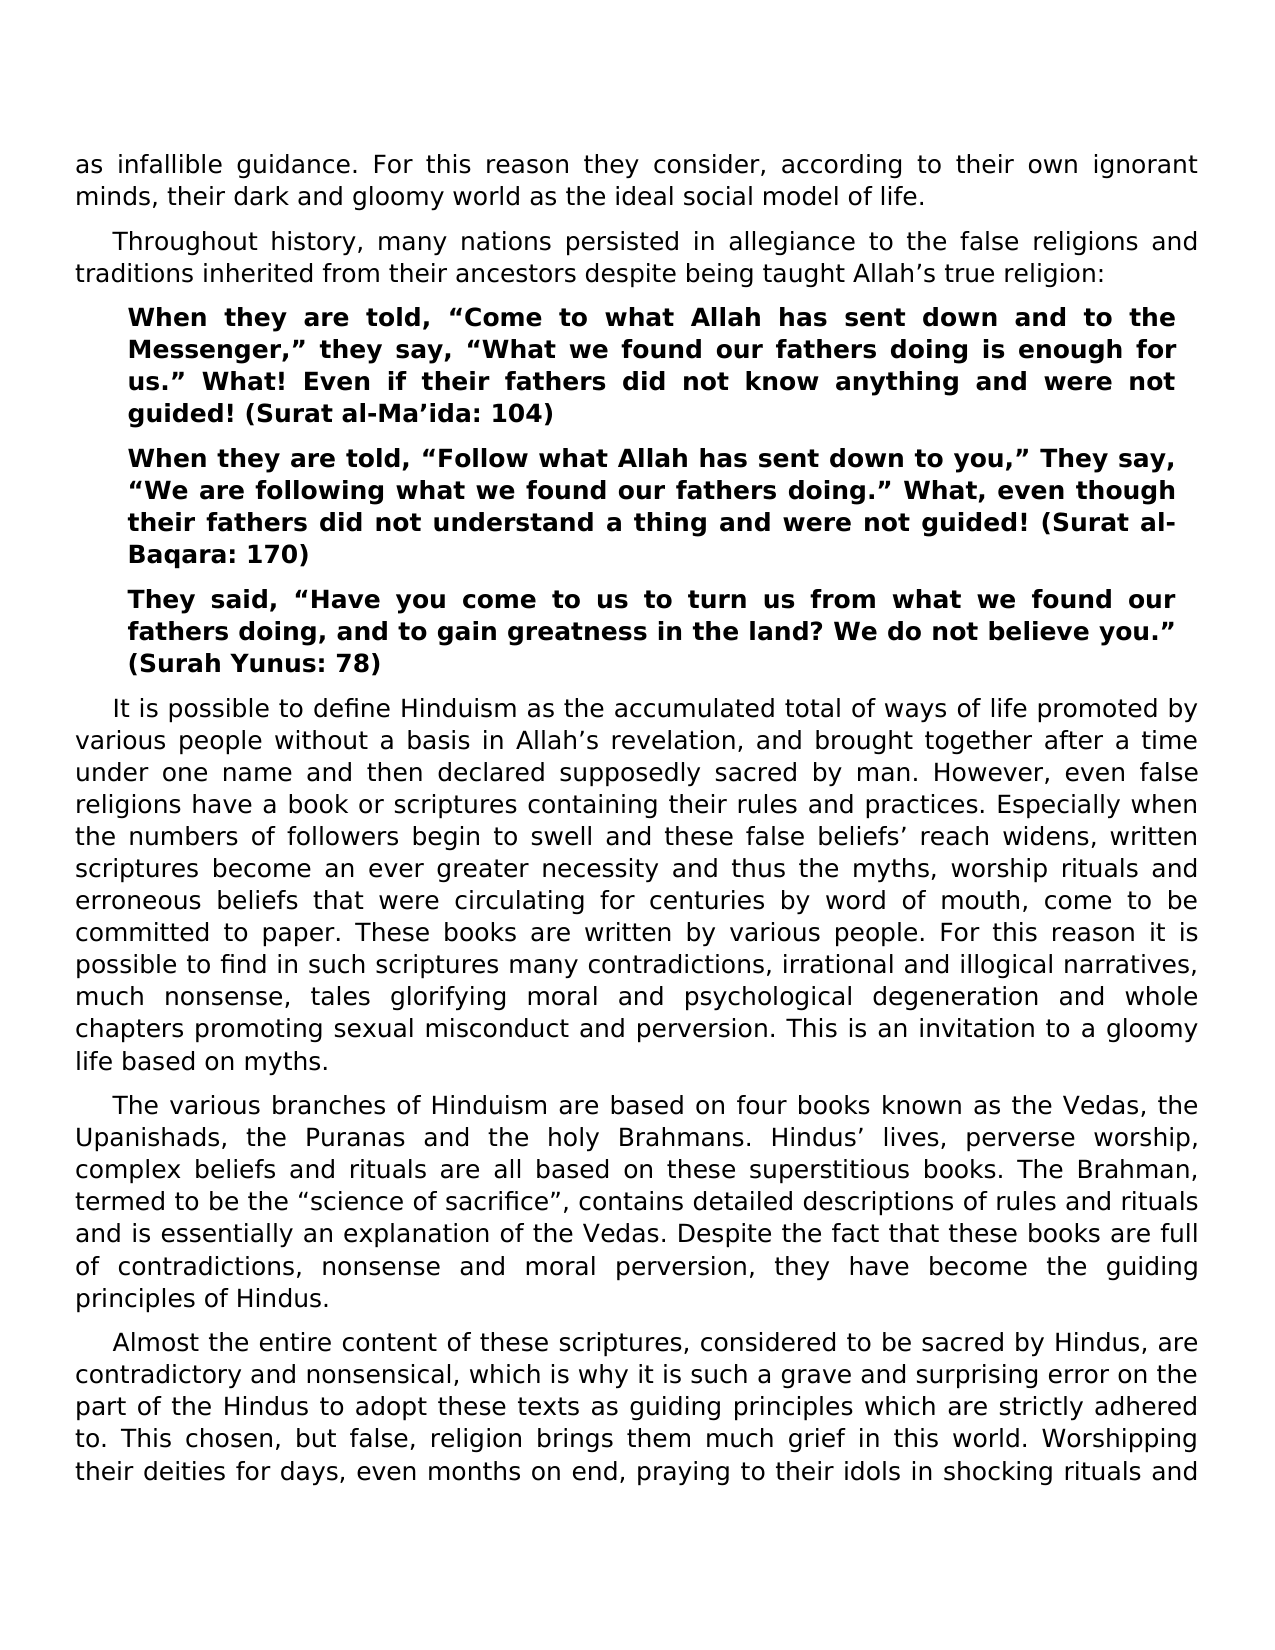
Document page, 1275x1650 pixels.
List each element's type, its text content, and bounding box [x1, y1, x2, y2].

text When they are told, “Follow what Allah has sent down to you,” They say, “We are following what we found our fathers doing.” What, even though their fathers did not understand a thing and were not guided! (Surat al-Baqara: 170) [127, 444, 1177, 569]
text The various branches of Hinduism are based on four books known as the Vedas, the Upanishads, the Puranas and the holy Brahmans. Hindus’ lives, perverse worship, complex beliefs and rituals are all based on these superstitious books. The Brahman, termed to be the “science of sacrifice”, contains detailed descriptions of rules and rituals and is essentially an explanation of the Vedas. Despite the fact that these books are full of contradictions, nonsense and moral perversion, they have become the guiding principles of Hindus. [75, 1091, 1200, 1313]
text It is possible to define Hinduism as the accumulated total of ways of life promoted by various people without a basis in Allah’s revelation, and brought together after a time under one name and then declared supposedly sacred by man. However, even false religions have a book or scriptures containing their rules and practices. Especially when the numbers of followers begin to swell and these false beliefs’ reach widens, written scriptures become an ever greater necessity and thus the myths, worship rituals and erroneous beliefs that were circulating for centuries by word of mouth, come to be committed to paper. These books are written by various people. For this reason it is possible to find in such scriptures many contradictions, irrational and illogical narratives, much nonsense, tales glorifying moral and psychological degeneration and whole chapters promoting sexual misconduct and perversion. This is an invitation to a gloomy life based on myths. [75, 694, 1200, 1076]
text When they are told, “Come to what Allah has sent down and to the Messenger,” they say, “What we found our fathers doing is enough for us.” What! Even if their fathers did not know anything and were not guided! (Surat al-Ma’ida: 104) [127, 303, 1177, 429]
text as infallible guidance. For this reason they consider, according to their own ignorant minds, their dark and gloomy world as the ideal social model of life. [75, 150, 1200, 211]
text Throughout history, many nations persisted in allegiance to the false religions and traditions inherited from their ancestors despite being taught Allah’s true religion: [75, 227, 1200, 288]
text They said, “Have you come to us to turn us from what we found our fathers doing, and to gain greatness in the land? We do not believe you.” (Surah Yunus: 78) [127, 585, 1177, 678]
text Almost the entire content of these scriptures, considered to be sacred by Hindus, are contradictory and nonsensical, which is why it is such a grave and surprising error on the part of the Hindus to adopt these texts as guiding principles which are strictly adhered to. This chosen, but false, religion brings them much grief in this world. Worshipping their deities for days, even months on end, praying to their idols in shocking rituals and [75, 1328, 1200, 1486]
